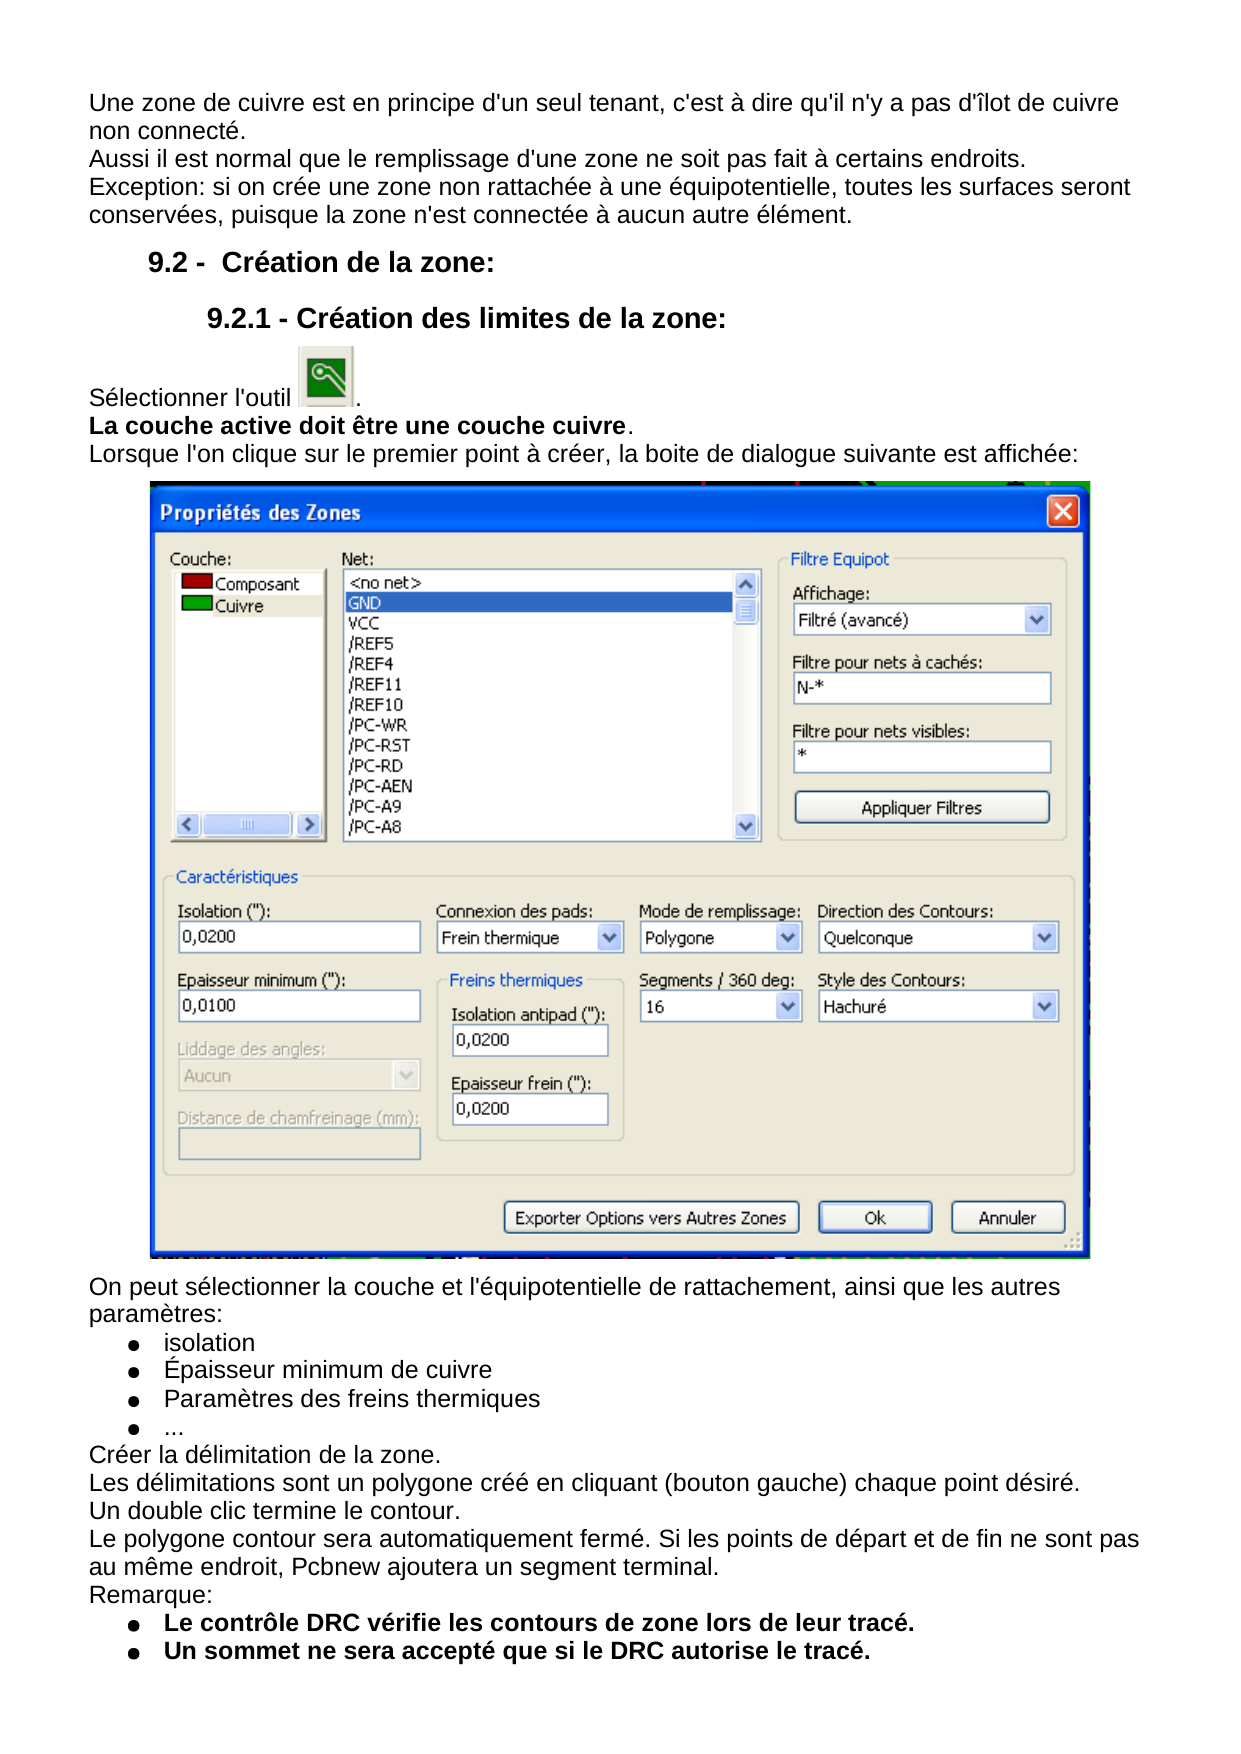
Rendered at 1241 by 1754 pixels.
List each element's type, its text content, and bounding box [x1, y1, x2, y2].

text On peut sélectionner la couche et l'équipotentielle de rattachement, ainsi que les autres paramètres: [88, 1272, 1152, 1328]
list Épaisseur minimum de cuivre [126, 1356, 1152, 1384]
text Les délimitations sont un polygone créé en cliquant (bouton gauche) chaque point désiré. [88, 1468, 1152, 1497]
list Un sommet ne sera accepté que si le DRC autorise le tracé. [126, 1637, 1152, 1665]
text La couche active doit être une couche cuivre. [88, 412, 1152, 440]
text Aussi il est normal que le remplissage d'une zone ne soit pas fait à certains endroits. [88, 144, 1152, 173]
subtitle Création de la zone: [148, 246, 1152, 279]
list Paramètres des freins thermiques [126, 1384, 1152, 1412]
text Remarque: [88, 1581, 1152, 1609]
text Lorsque l'on clique sur le premier point à créer, la boite de dialogue suivante est affichée: [88, 440, 1152, 468]
list isolation [126, 1328, 1152, 1356]
text Créer la délimitation de la zone. [88, 1441, 1152, 1468]
picture [149, 481, 1091, 1259]
text Exception: si on crée une zone non rattachée à une équipotentielle, toutes les surfaces seront conservées, puisque la zone n'est connectée à aucun autre élément. [88, 173, 1152, 229]
subtitle Création des limites de la zone: [207, 302, 1152, 335]
picture [298, 346, 355, 407]
text Une zone de cuivre est en principe d'un seul tenant, c'est à dire qu'il n'y a pas d'îlot de cuivre non connecté. [88, 88, 1152, 144]
text Le polygone contour sera automatiquement fermé. Si les points de départ et de fin ne sont pas au même endroit, Pcbnew ajoutera un segment terminal. [88, 1524, 1152, 1581]
text Un double clic termine le contour. [88, 1497, 1152, 1524]
list ... [126, 1412, 1152, 1441]
list Le contrôle DRC vérifie les contours de zone lors de leur tracé. [126, 1609, 1152, 1637]
text Sélectionner l'outil . [88, 347, 1152, 412]
